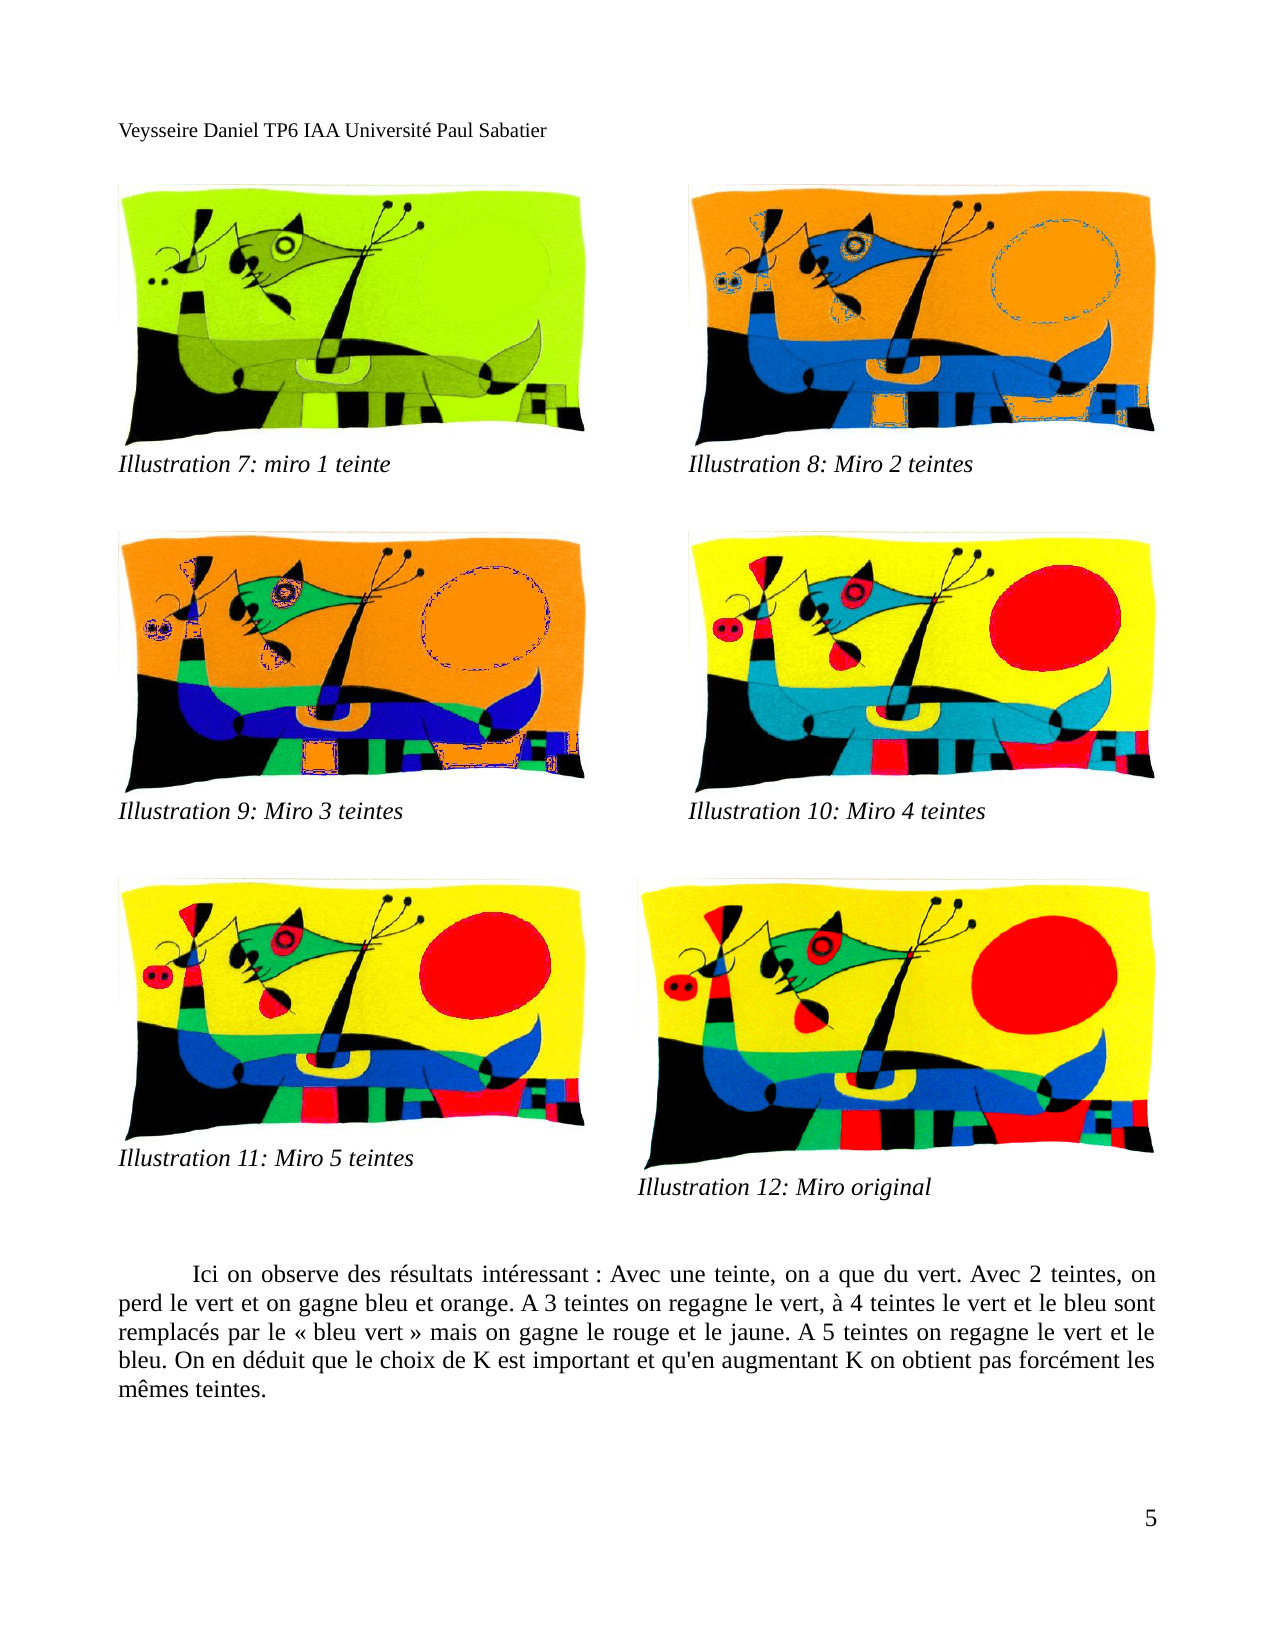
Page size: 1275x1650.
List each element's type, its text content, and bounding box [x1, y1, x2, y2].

picture [688, 531, 1158, 796]
picture [688, 184, 1158, 449]
text Illustration 10: Miro 4 teintes [688, 796, 1157, 825]
text Ici on observe des résultats intéressant : Avec une teinte, on a que du vert. Avec 2 teintes, on perd le vert et on gagne bleu et orange. A 3 teintes on regagne le vert, à 4 teintes le vert et le bleu sont remplacés par le « bleu vert » mais on gagne le rouge et le jaune. A 5 teintes on regagne le vert et le bleu. On en déduit que le choix de K est important et qu'en augmentant K on obtient pas forcément les mêmes teintes. [118, 1259, 1157, 1403]
picture [637, 878, 1158, 1173]
picture [118, 878, 588, 1144]
text Illustration 7: miro 1 teinte [118, 449, 587, 478]
text Illustration 8: Miro 2 teintes [688, 449, 1157, 478]
text Illustration 9: Miro 3 teintes [118, 796, 587, 825]
picture [118, 184, 588, 449]
text Illustration 12: Miro original [637, 1173, 1157, 1201]
text Illustration 11: Miro 5 teintes [118, 1144, 587, 1172]
picture [118, 531, 588, 796]
